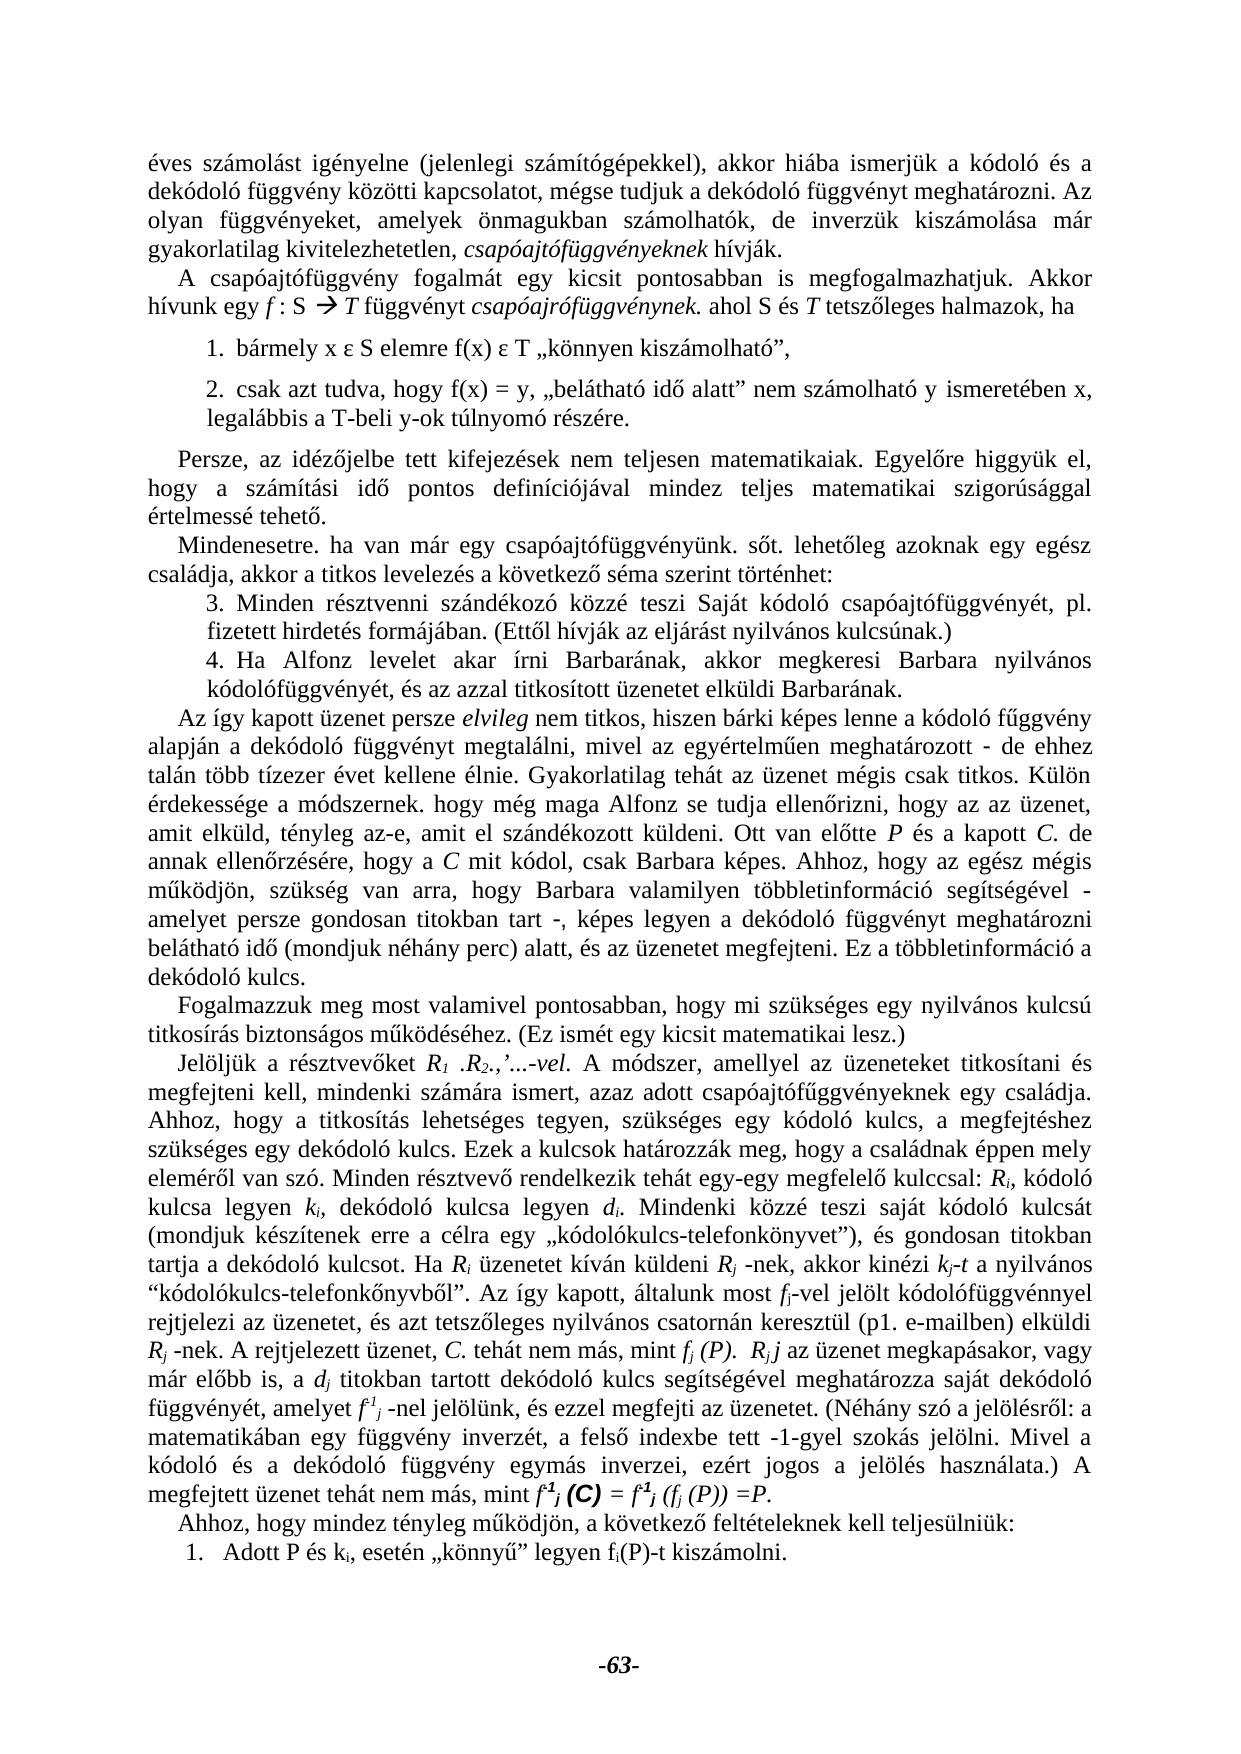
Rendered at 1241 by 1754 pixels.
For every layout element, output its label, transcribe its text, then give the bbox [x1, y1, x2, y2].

text Mindenesetre. ha van már egy csapóajtófüggvényünk. sőt. lehetőleg azoknak egy egész családja, akkor a titkos levelezés a következő séma szerint történhet: [148, 530, 1093, 588]
text Az így kapott üzenet persze elvileg nem titkos, hiszen bárki képes lenne a kódoló fűggvény alapján a dekódoló függvényt megtalálni, mivel az egyértelműen meghatározott - de ehhez talán több tízezer évet kellene élnie. Gyakorlatilag tehát az üzenet mégis csak titkos. Külön érdekessége a módszernek. hogy még maga Alfonz se tudja ellenőrizni, hogy az az üzenet, amit elküld, tényleg az-e, amit el szándékozott küldeni. Ott van előtte P és a kapott C. de annak ellenőrzésére, hogy a C mit kódol, csak Barbara képes. Ahhoz, hogy az egész mégis működjön, szükség van arra, hogy Barbara valamilyen többletinformáció segítségével - amelyet persze gondosan titokban tart -‚ képes legyen a dekódoló függvényt meghatározni belátható idő (mondjuk néhány perc) alatt, és az üzenetet megfejteni. Ez a többletinformáció a dekódoló kulcs. [148, 703, 1093, 990]
list Minden résztvenni szándékozó közzé teszi Saját kódoló csapóajtófüggvényét, pl. fizetett hirdetés formájában. (Ettől hívják az eljárást nyilvános kulcsúnak.) [207, 588, 1093, 645]
text A csapóajtófüggvény fogalmát egy kicsit pontosabban is megfogalmazhatjuk. Akkor hívunk egy f : S  T függvényt csapóajrófüggvénynek. ahol S és T tetszőleges halmazok, ha [148, 263, 1093, 320]
text Ahhoz, hogy mindez tényleg működjön, a következő feltételeknek kell teljesülniük: [148, 1508, 1093, 1537]
list bármely x ε S elemre f(x) ε T „könnyen kiszámolható”, [207, 333, 1093, 361]
text Fogalmazzuk meg most valamivel pontosabban, hogy mi szükséges egy nyilvános kulcsú titkosírás biztonságos működéséhez. (Ez ismét egy kicsit matematikai lesz.) [148, 990, 1093, 1048]
text Jelöljük a résztvevőket R1 .R2.,’...-vel. A módszer, amellyel az üzeneteket titkosítani és megfejteni kell, mindenki számára ismert, azaz adott csapóajtófűggvényeknek egy családja. Ahhoz, hogy a titkosítás lehetséges tegyen, szükséges egy kódoló kulcs, a megfejtéshez szükséges egy dekódoló kulcs. Ezek a kulcsok határozzák meg, hogy a családnak éppen mely eleméről van szó. Minden résztvevő rendelkezik tehát egy-egy megfelelő kulccsal: Ri, kódoló kulcsa legyen ki, dekódoló kulcsa legyen di. Mindenki közzé teszi saját kódoló kulcsát (mondjuk készítenek erre a célra egy „kódolókulcs-telefonkönyvet”), és gondosan titokban tartja a dekódoló kulcsot. Ha Ri üzenetet kíván küldeni Rj -nek, akkor kinézi kj-t a nyilvános “kódolókulcs-telefonkőnyvből”. Az így kapott, általunk most fj-vel jelölt kódolófüggvénnyel rejtjelezi az üzenetet, és azt tetszőleges nyilvános csatornán keresztül (p1. e-mailben) elküldi Rj -nek. A rejtjelezett üzenet, C. tehát nem más, mint fj (P). Rj j az üzenet megkapásakor, vagy már előbb is, a dj titokban tartott dekódoló kulcs segítségével meghatározza saját dekódoló függvényét, amelyet f-1j -nel jelölünk, és ezzel megfejti az üzenetet. (Néhány szó a jelölésről: a matematikában egy függvény inverzét, a felső indexbe tett -1-gyel szokás jelölni. Mivel a kódoló és a dekódoló függvény egymás inverzei, ezért jogos a jelölés használata.) A megfejtett üzenet tehát nem más, mint f-1j (C) = f-1j (fj (P)) =P. [148, 1048, 1093, 1508]
list Adott P és ki, esetén „könnyű” legyen fi(P)-t kiszámolni. [185, 1537, 1093, 1566]
text éves számolást igényelne (jelenlegi számítógépekkel), akkor hiába ismerjük a kódoló és a dekódoló függvény közötti kapcsolatot, mégse tudjuk a dekódoló függvényt meghatározni. Az olyan függvényeket, amelyek önmagukban számolhatók, de inverzük kiszámolása már gyakorlatilag kivitelezhetetlen, csapóajtófüggvényeknek hívják. [148, 148, 1093, 263]
list csak azt tudva, hogy f(x) = y, „belátható idő alatt” nem számolható y ismeretében x, legalábbis a T-beli y-ok túlnyomó részére. [207, 374, 1093, 431]
text Persze, az idézőjelbe tett kifejezések nem teljesen matematikaiak. Egyelőre higgyük el, hogy a számítási idő pontos definíciójával mindez teljes matematikai szigorúsággal értelmessé tehető. [148, 444, 1093, 530]
list Ha Alfonz levelet akar írni Barbarának, akkor megkeresi Barbara nyilvános kódolófüggvényét, és az azzal titkosított üzenetet elküldi Barbarának. [207, 645, 1093, 703]
